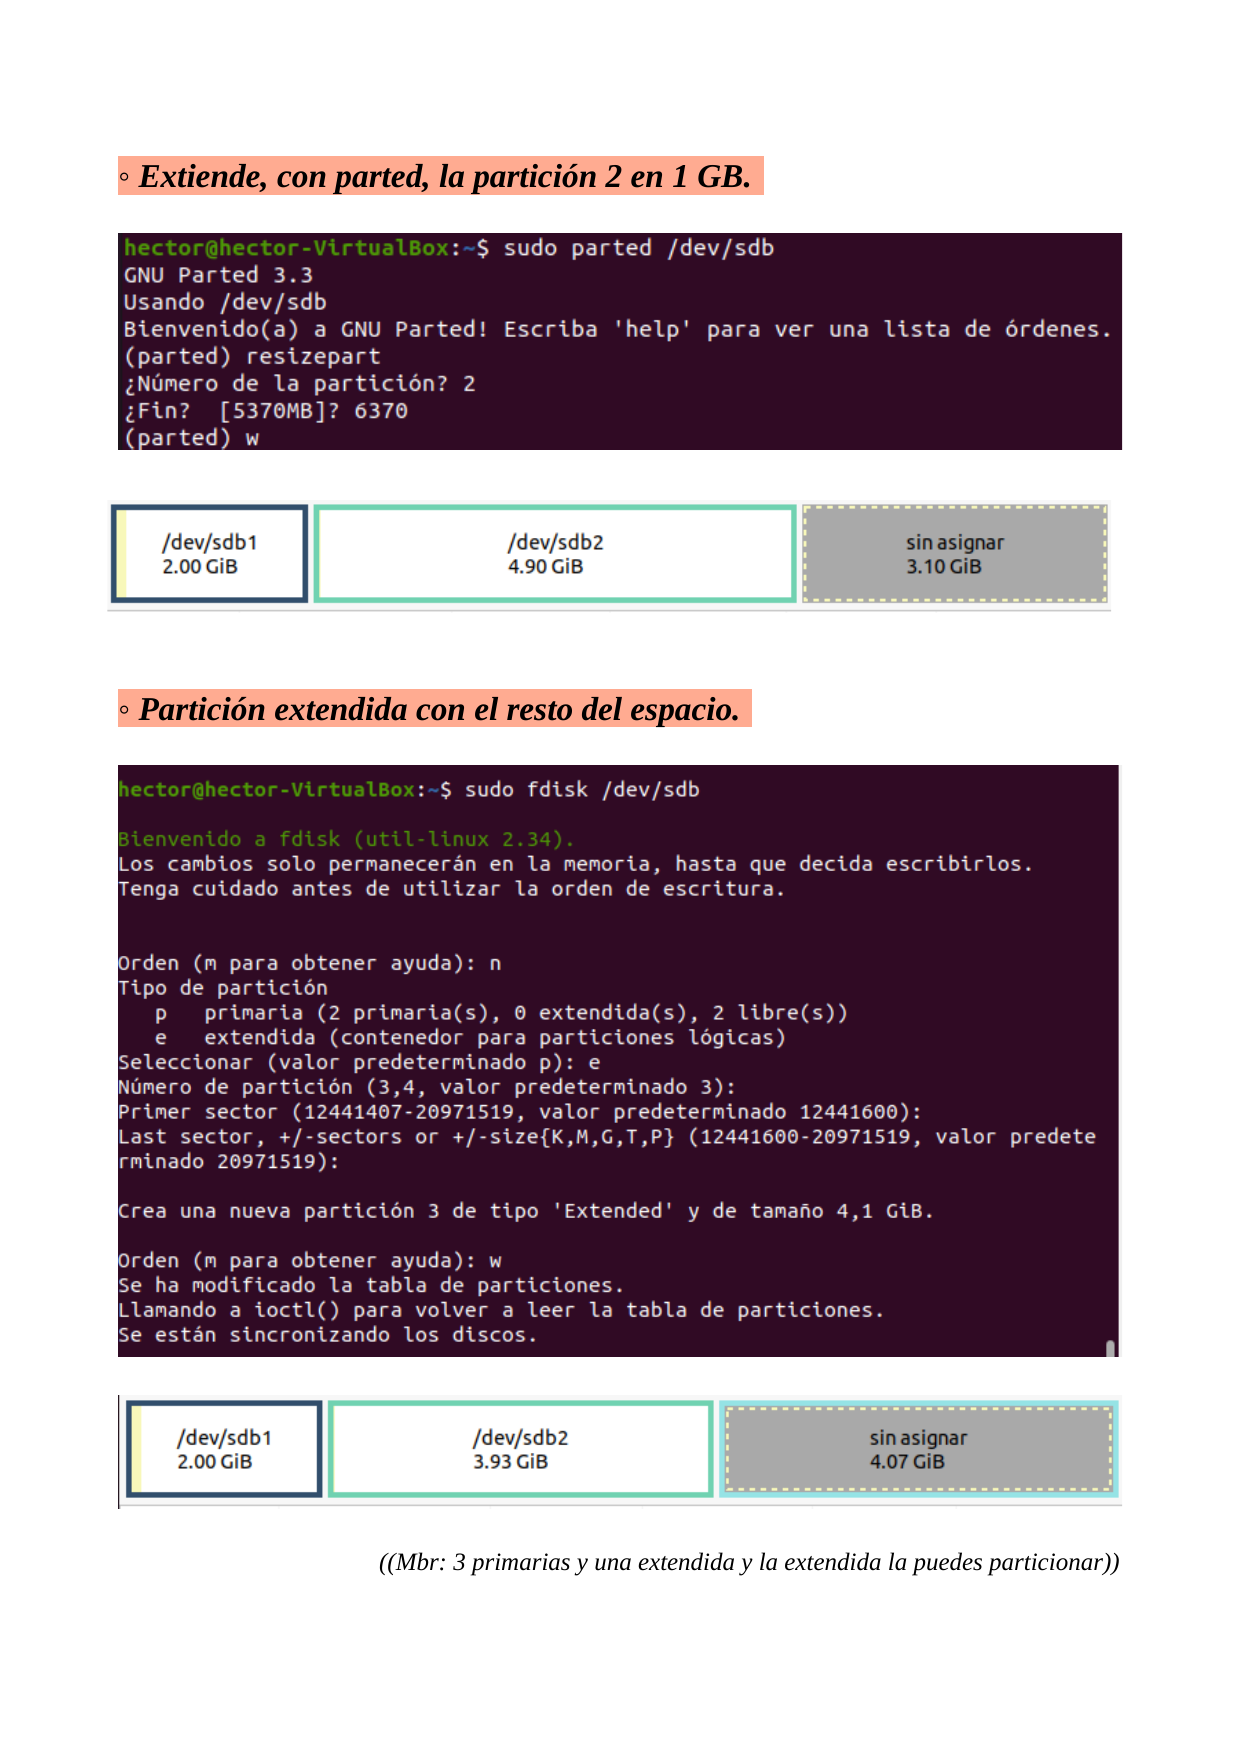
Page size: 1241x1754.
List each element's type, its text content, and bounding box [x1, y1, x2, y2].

picture [118, 765, 1123, 1357]
text ◦ Extiende, con parted, la partición 2 en 1 GB. [118, 156, 1122, 195]
picture [107, 500, 1112, 613]
text ((Mbr: 3 primarias y una extendida y la extendida la puedes particionar)) [118, 1547, 1122, 1575]
text ◦ Partición extendida con el resto del espacio. [118, 689, 1122, 727]
picture [118, 1395, 1123, 1509]
picture [118, 233, 1123, 450]
